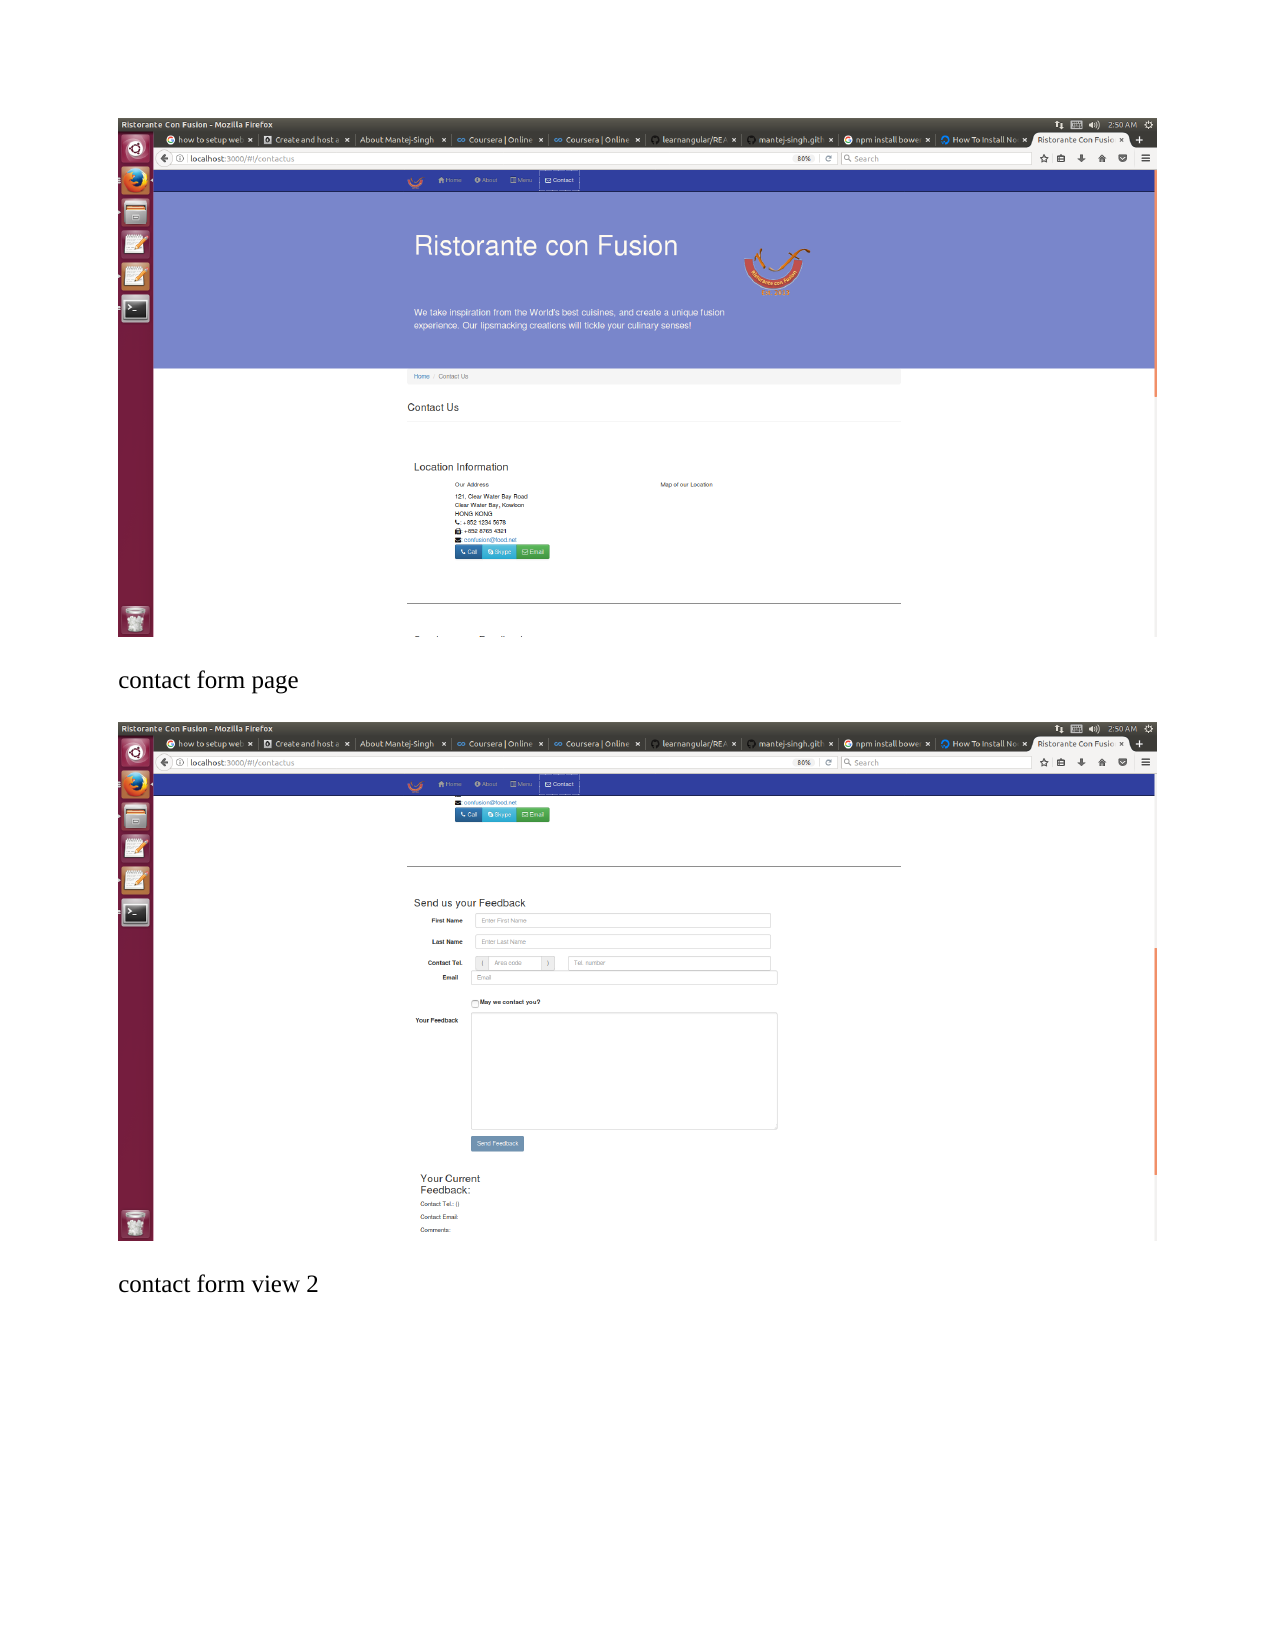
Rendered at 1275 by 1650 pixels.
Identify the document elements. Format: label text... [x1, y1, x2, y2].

picture [118, 118, 1157, 637]
text contact form page [118, 665, 1157, 694]
picture [118, 722, 1157, 1241]
text contact form view 2 [118, 1269, 1157, 1298]
